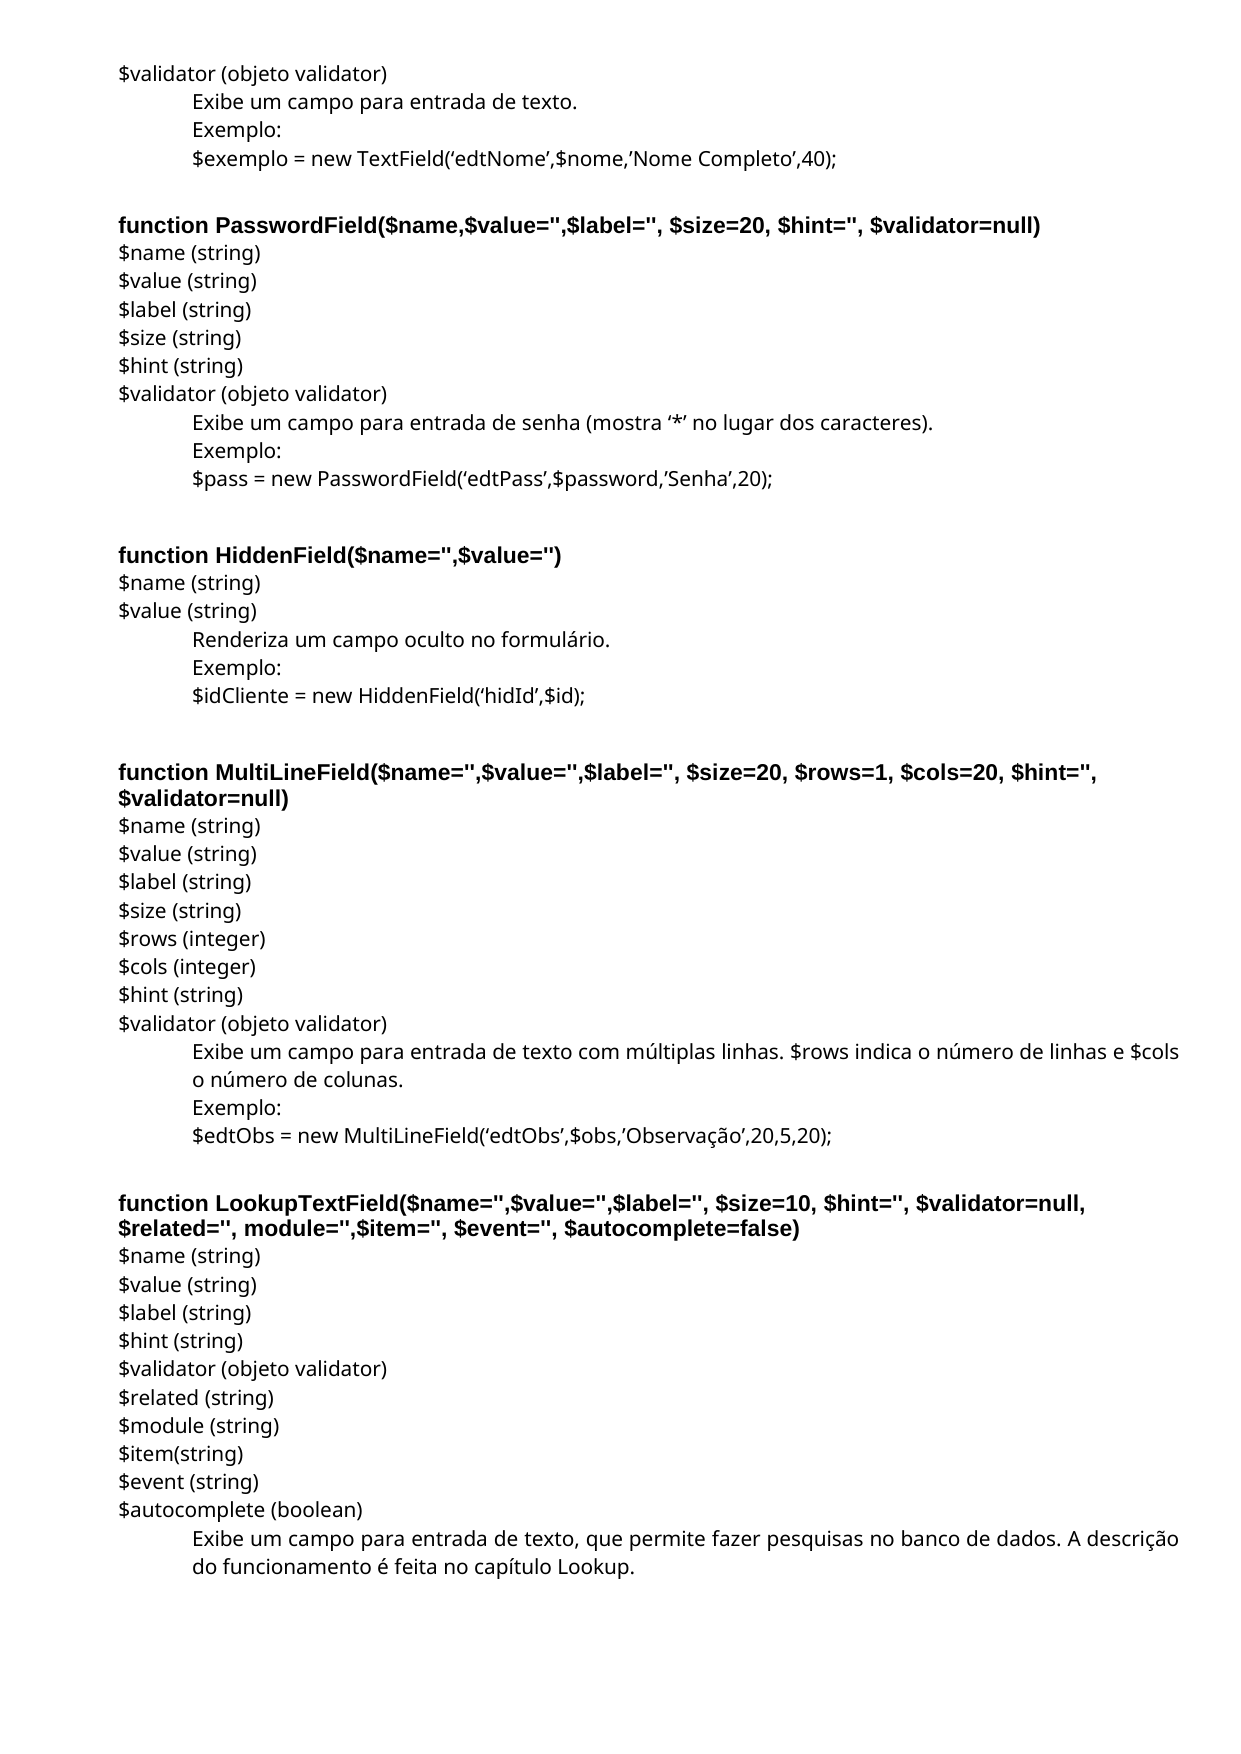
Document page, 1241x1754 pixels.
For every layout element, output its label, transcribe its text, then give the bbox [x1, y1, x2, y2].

text $label (string) [118, 1298, 1181, 1326]
text $name (string) [118, 811, 1181, 839]
text $label (string) [118, 295, 1181, 323]
text Exibe um campo para entrada de senha (mostra ‘*’ no lugar dos caracteres). [192, 408, 1181, 436]
text $value (string) [118, 266, 1181, 295]
text Exibe um campo para entrada de texto com múltiplas linhas. $rows indica o número de linhas e $cols o número de colunas. [192, 1037, 1181, 1093]
text $validator (objeto validator) [118, 1354, 1181, 1383]
text $validator (objeto validator) [118, 379, 1181, 408]
text $value (string) [118, 1270, 1181, 1298]
text $size (string) [118, 323, 1181, 351]
text $size (string) [118, 896, 1181, 924]
text $related (string) [118, 1383, 1181, 1411]
text $exemplo = new TextField(‘edtNome’,$nome,’Nome Completo’,40); [192, 144, 1181, 172]
text $validator (objeto validator) [118, 1009, 1181, 1037]
text $item(string) [118, 1439, 1181, 1467]
text $name (string) [118, 238, 1181, 266]
text $module (string) [118, 1411, 1181, 1439]
text $autocomplete (boolean) [118, 1496, 1181, 1524]
text $cols (integer) [118, 952, 1181, 980]
text Renderiza um campo oculto no formulário. [192, 625, 1181, 653]
subtitle function HiddenField($name='',$value='') [118, 543, 1181, 568]
text Exemplo: [192, 1093, 1181, 1122]
text Exibe um campo para entrada de texto. [192, 87, 1181, 116]
text $name (string) [118, 1242, 1181, 1270]
text Exibe um campo para entrada de texto, que permite fazer pesquisas no banco de dados. A descrição do funcionamento é feita no capítulo Lookup. [192, 1524, 1181, 1580]
text $pass = new PasswordField(‘edtPass’,$password,’Senha’,20); [192, 464, 1181, 492]
text $label (string) [118, 867, 1181, 896]
subtitle function MultiLineField($name='',$value='',$label='', $size=20, $rows=1, $cols=20, $hint='',$validator=null) [118, 760, 1181, 811]
text $name (string) [118, 568, 1181, 597]
text Exemplo: [192, 436, 1181, 464]
subtitle function LookupTextField($name='',$value='',$label='', $size=10, $hint='', $validator=null, $related='', module='',$item='', $event='', $autocomplete=false) [118, 1191, 1181, 1242]
text $rows (integer) [118, 924, 1181, 952]
subtitle function PasswordField($name,$value='',$label='', $size=20, $hint='', $validator=null) [118, 213, 1181, 238]
text $hint (string) [118, 351, 1181, 379]
text $hint (string) [118, 980, 1181, 1009]
text $event (string) [118, 1467, 1181, 1496]
text $value (string) [118, 839, 1181, 867]
text Exemplo: [192, 653, 1181, 681]
text $edtObs = new MultiLineField(‘edtObs’,$obs,’Observação’,20,5,20); [192, 1122, 1181, 1150]
text $value (string) [118, 597, 1181, 625]
text $hint (string) [118, 1326, 1181, 1354]
text $idCliente = new HiddenField(‘hidId’,$id); [192, 681, 1181, 709]
text $validator (objeto validator) [118, 59, 1181, 87]
text Exemplo: [192, 116, 1181, 144]
